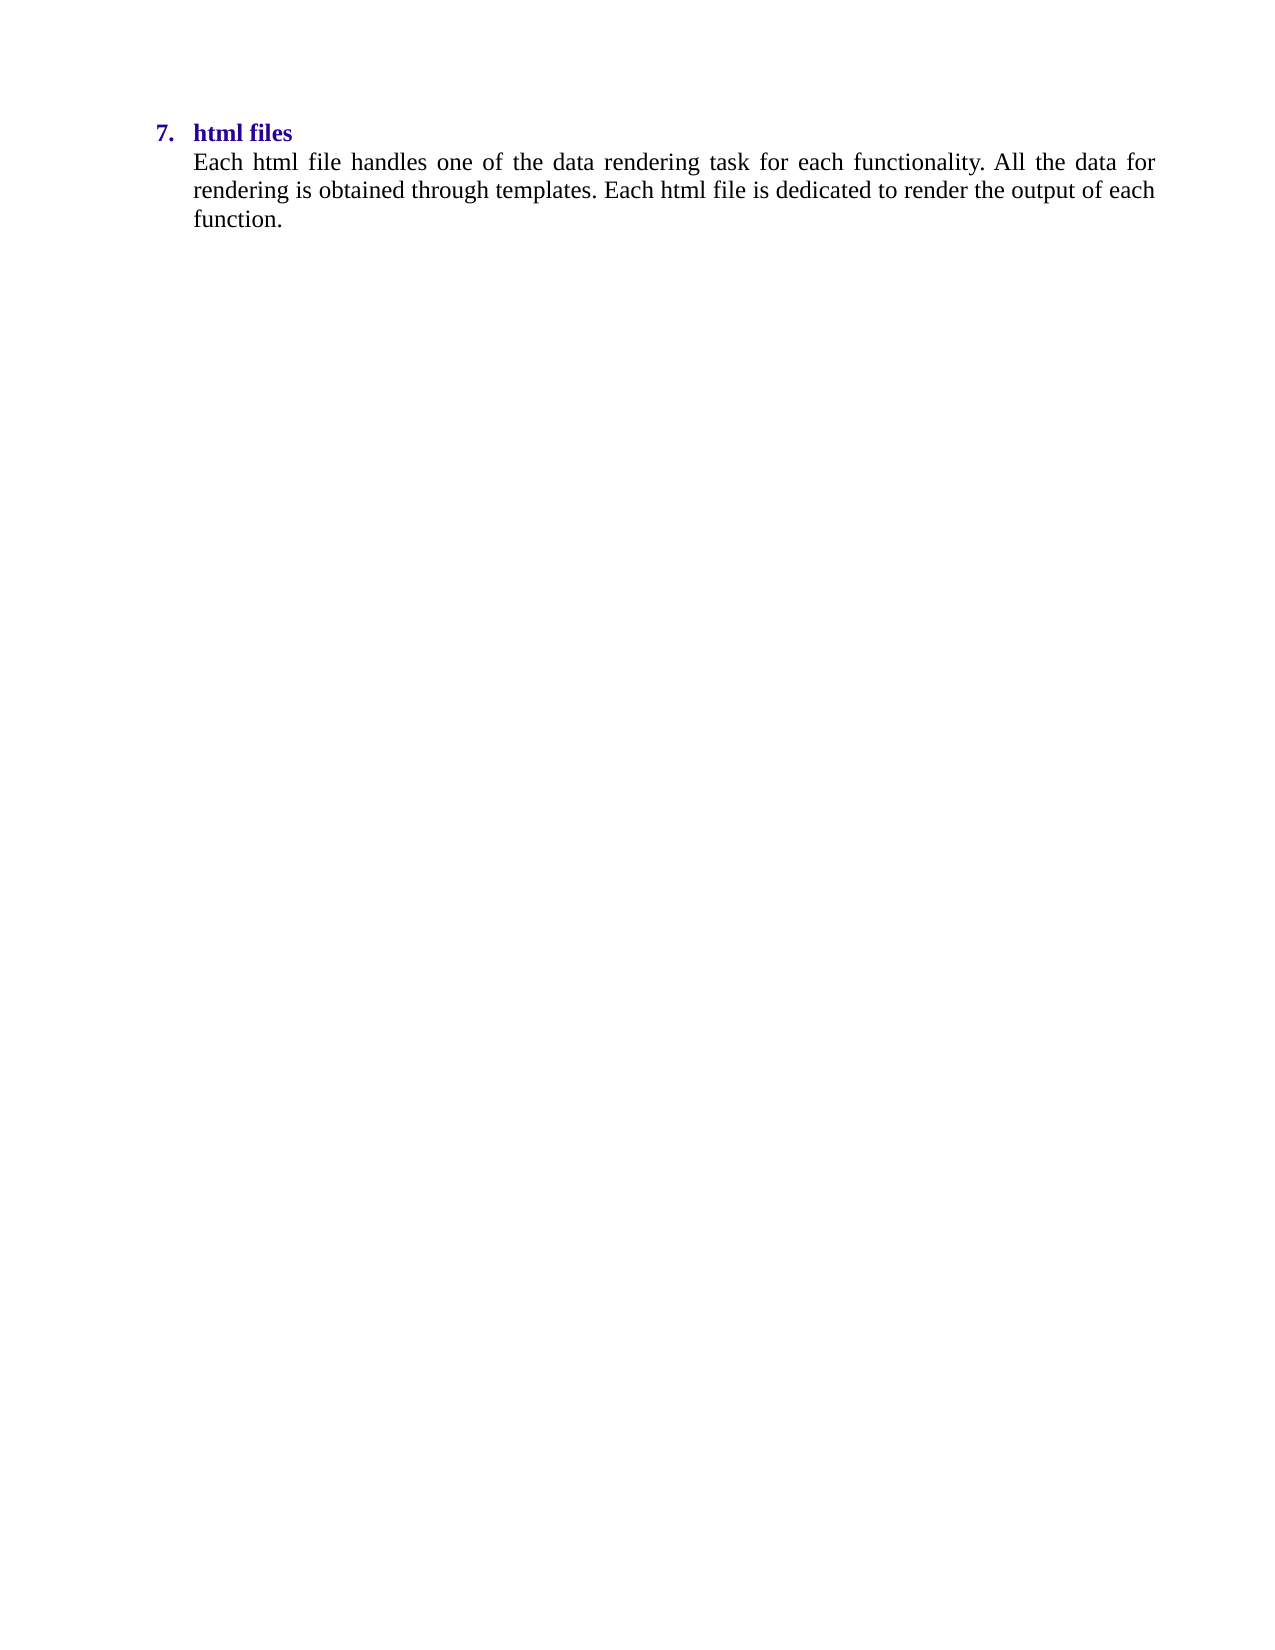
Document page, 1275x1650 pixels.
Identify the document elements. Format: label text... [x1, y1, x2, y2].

list html files [156, 118, 1157, 147]
list Each html file handles one of the data rendering task for each functionality. All the data for rendering is obtained through templates. Each html file is dedicated to render the output of each function. [156, 147, 1157, 233]
